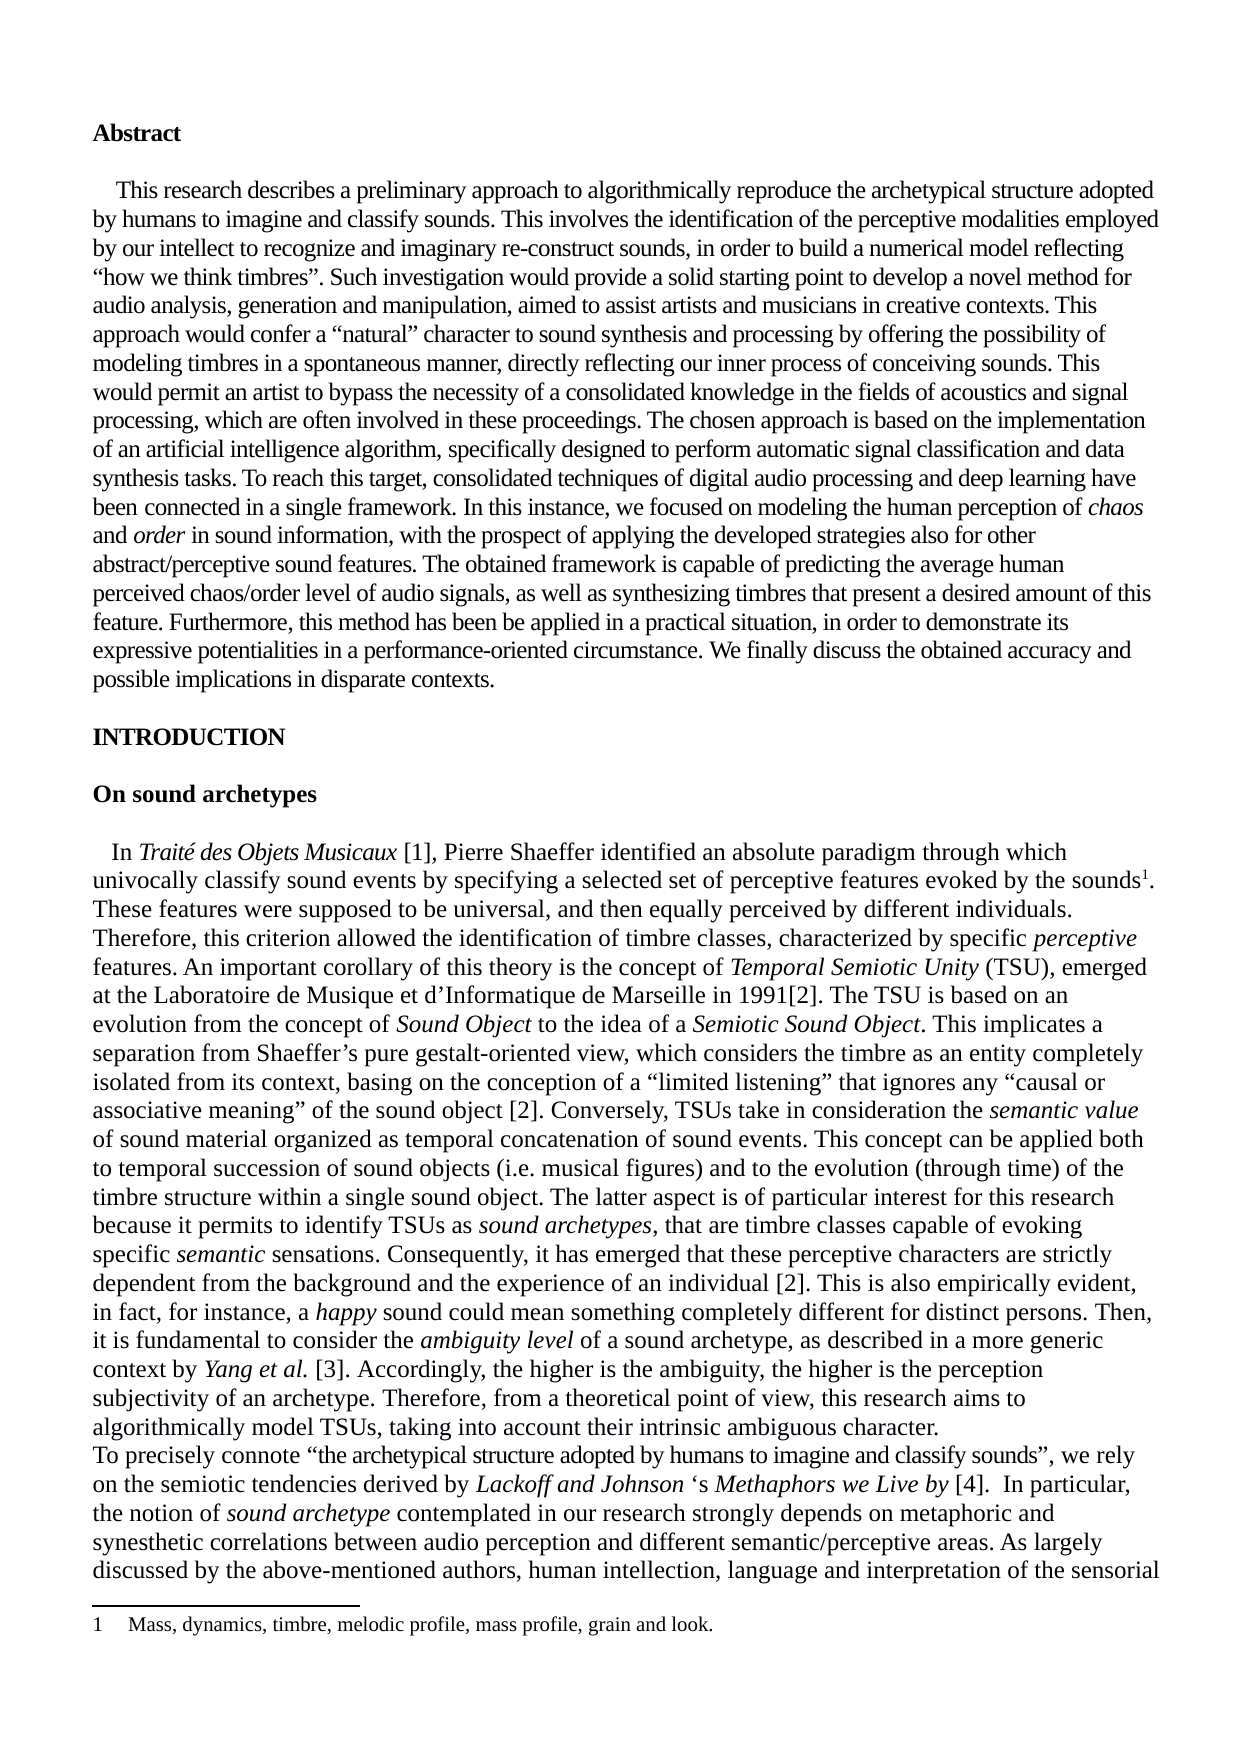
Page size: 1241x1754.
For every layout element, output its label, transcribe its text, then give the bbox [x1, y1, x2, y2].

text This research describes a preliminary approach to algorithmically reproduce the archetypical structure adopted by humans to imagine and classify sounds. This involves the identification of the perceptive modalities employed by our intellect to recognize and imaginary re-construct sounds, in order to build a numerical model reflecting “how we think timbres”. Such investigation would provide a solid starting point to develop a novel method for audio analysis, generation and manipulation, aimed to assist artists and musicians in creative contexts. This approach would confer a “natural” character to sound synthesis and processing by offering the possibility of modeling timbres in a spontaneous manner, directly reflecting our inner process of conceiving sounds. This would permit an artist to bypass the necessity of a consolidated knowledge in the fields of acoustics and signal processing, which are often involved in these proceedings. The chosen approach is based on the implementation of an artificial intelligence algorithm, specifically designed to perform automatic signal classification and data synthesis tasks. To reach this target, consolidated techniques of digital audio processing and deep learning have been connected in a single framework. In this instance, we focused on modeling the human perception of chaos and order in sound information, with the prospect of applying the developed strategies also for other abstract/perceptive sound features. The obtained framework is capable of predicting the average human perceived chaos/order level of audio signals, as well as synthesizing timbres that present a desired amount of this feature. Furthermore, this method has been be applied in a practical situation, in order to demonstrate its expressive potentialities in a performance-oriented circumstance. We finally discuss the obtained accuracy and possible implications in disparate contexts. [92, 176, 1160, 693]
text INTRODUCTION [92, 722, 1160, 751]
text On sound archetypes [92, 779, 1160, 808]
text Mass, dynamics, timbre, melodic profile, mass profile, grain and look. [92, 1612, 1160, 1636]
text In Traité des Objets Musicaux [1], Pierre Shaeffer identified an absolute paradigm through which univocally classify sound events by specifying a selected set of perceptive features evoked by the sounds. These features were supposed to be universal, and then equally perceived by different individuals. Therefore, this criterion allowed the identification of timbre classes, characterized by specific perceptive features. An important corollary of this theory is the concept of Temporal Semiotic Unity (TSU), emerged at the Laboratoire de Musique et d’Informatique de Marseille in 1991[2]. The TSU is based on an evolution from the concept of Sound Object to the idea of a Semiotic Sound Object. This implicates a separation from Shaeffer’s pure gestalt-oriented view, which considers the timbre as an entity completely isolated from its context, basing on the conception of a “limited listening” that ignores any “causal or associative meaning” of the sound object [2]. Conversely, TSUs take in consideration the semantic value of sound material organized as temporal concatenation of sound events. This concept can be applied both to temporal succession of sound objects (i.e. musical figures) and to the evolution (through time) of the timbre structure within a single sound object. The latter aspect is of particular interest for this research because it permits to identify TSUs as sound archetypes, that are timbre classes capable of evoking specific semantic sensations. Consequently, it has emerged that these perceptive characters are strictly dependent from the background and the experience of an individual [2]. This is also empirically evident, in fact, for instance, a happy sound could mean something completely different for distinct persons. Then, it is fundamental to consider the ambiguity level of a sound archetype, as described in a more generic context by Yang et al. [3]. Accordingly, the higher is the ambiguity, the higher is the perception subjectivity of an archetype. Therefore, from a theoretical point of view, this research aims to algorithmically model TSUs, taking into account their intrinsic ambiguous character. [92, 837, 1160, 1441]
text Abstract [92, 118, 1160, 147]
text To precisely connote “the archetypical structure adopted by humans to imagine and classify sounds”, we rely on the semiotic tendencies derived by Lackoff and Johnson ‘s Methaphors we Live by [4]. In particular, the notion of sound archetype contemplated in our research strongly depends on metaphoric and synesthetic correlations between audio perception and different semantic/perceptive areas. As largely discussed by the above-mentioned authors, human intellection, language and interpretation of the sensorial [92, 1441, 1160, 1584]
